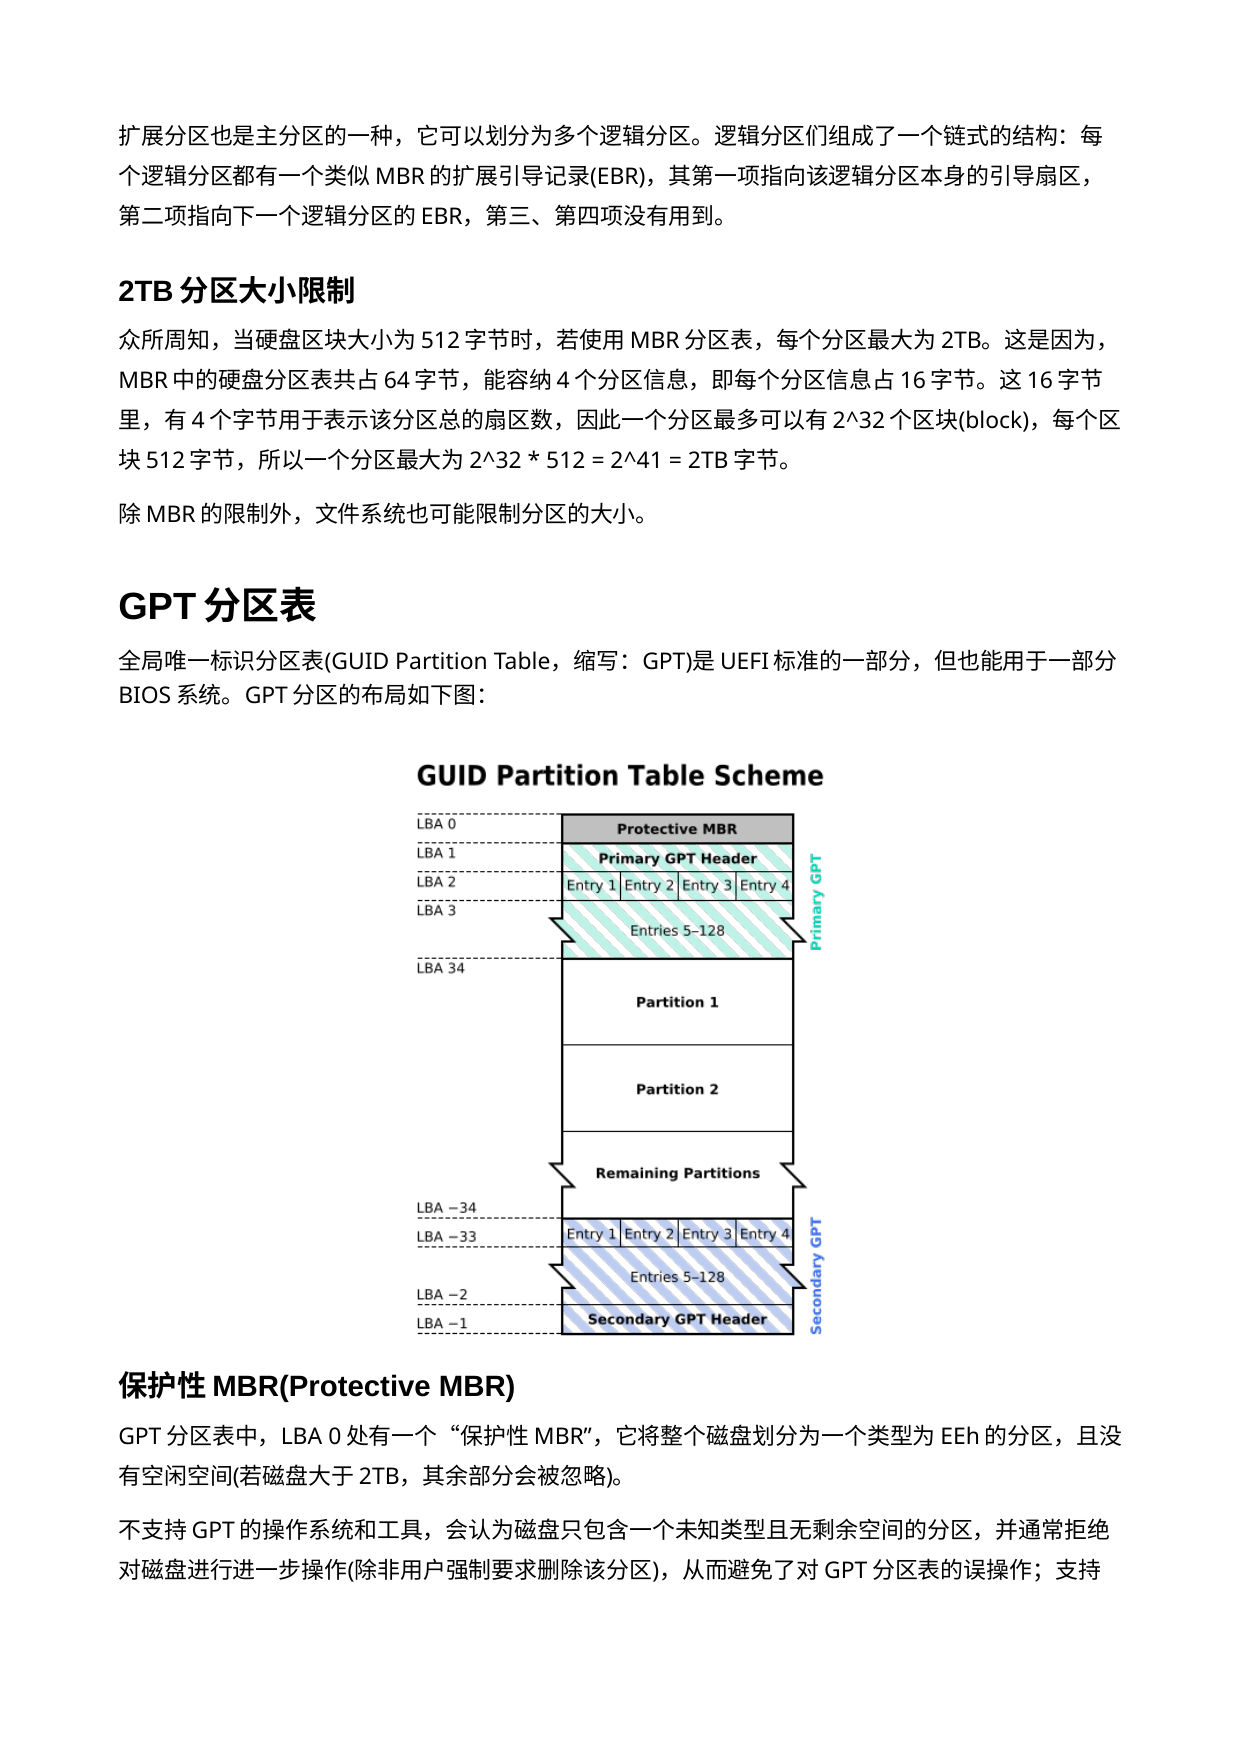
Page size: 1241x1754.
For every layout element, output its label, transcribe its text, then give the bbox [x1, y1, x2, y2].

text 众所周知，当硬盘区块大小为512字节时，若使用MBR分区表，每个分区最大为2TB。这是因为，MBR中的硬盘分区表共占64字节，能容纳4个分区信息，即每个分区信息占16字节。这16字节里，有4个字节用于表示该分区总的扇区数，因此一个分区最多可以有2^32个区块(block)，每个区块512字节，所以一个分区最大为2^32 * 512 = 2^41 = 2TB字节。 [118, 322, 1122, 475]
text GPT分区表中，LBA 0处有一个“保护性MBR”，它将整个磁盘划分为一个类型为EEh的分区，且没有空闲空间(若磁盘大于2TB，其余部分会被忽略)。 [118, 1418, 1122, 1491]
subtitle GPT分区表 [118, 576, 1122, 631]
text 扩展分区也是主分区的一种，它可以划分为多个逻辑分区。逻辑分区们组成了一个链式的结构：每个逻辑分区都有一个类似MBR的扩展引导记录(EBR)，其第一项指向该逻辑分区本身的引导扇区，第二项指向下一个逻辑分区的EBR，第三、第四项没有用到。 [118, 118, 1122, 231]
picture [389, 728, 851, 1363]
text 全局唯一标识分区表(GUID Partition Table，缩写：GPT)是UEFI标准的一部分，但也能用于一部分BIOS系统。GPT分区的布局如下图： [118, 643, 1122, 710]
subtitle 保护性MBR(Protective MBR) [118, 724, 1122, 1405]
subtitle 2TB分区大小限制 [118, 267, 1122, 309]
text 不支持GPT的操作系统和工具，会认为磁盘只包含一个未知类型且无剩余空间的分区，并通常拒绝对磁盘进行进一步操作(除非用户强制要求删除该分区)，从而避免了对GPT分区表的误操作；支持 [118, 1512, 1122, 1586]
text 除MBR的限制外，文件系统也可能限制分区的大小。 [118, 496, 1122, 529]
